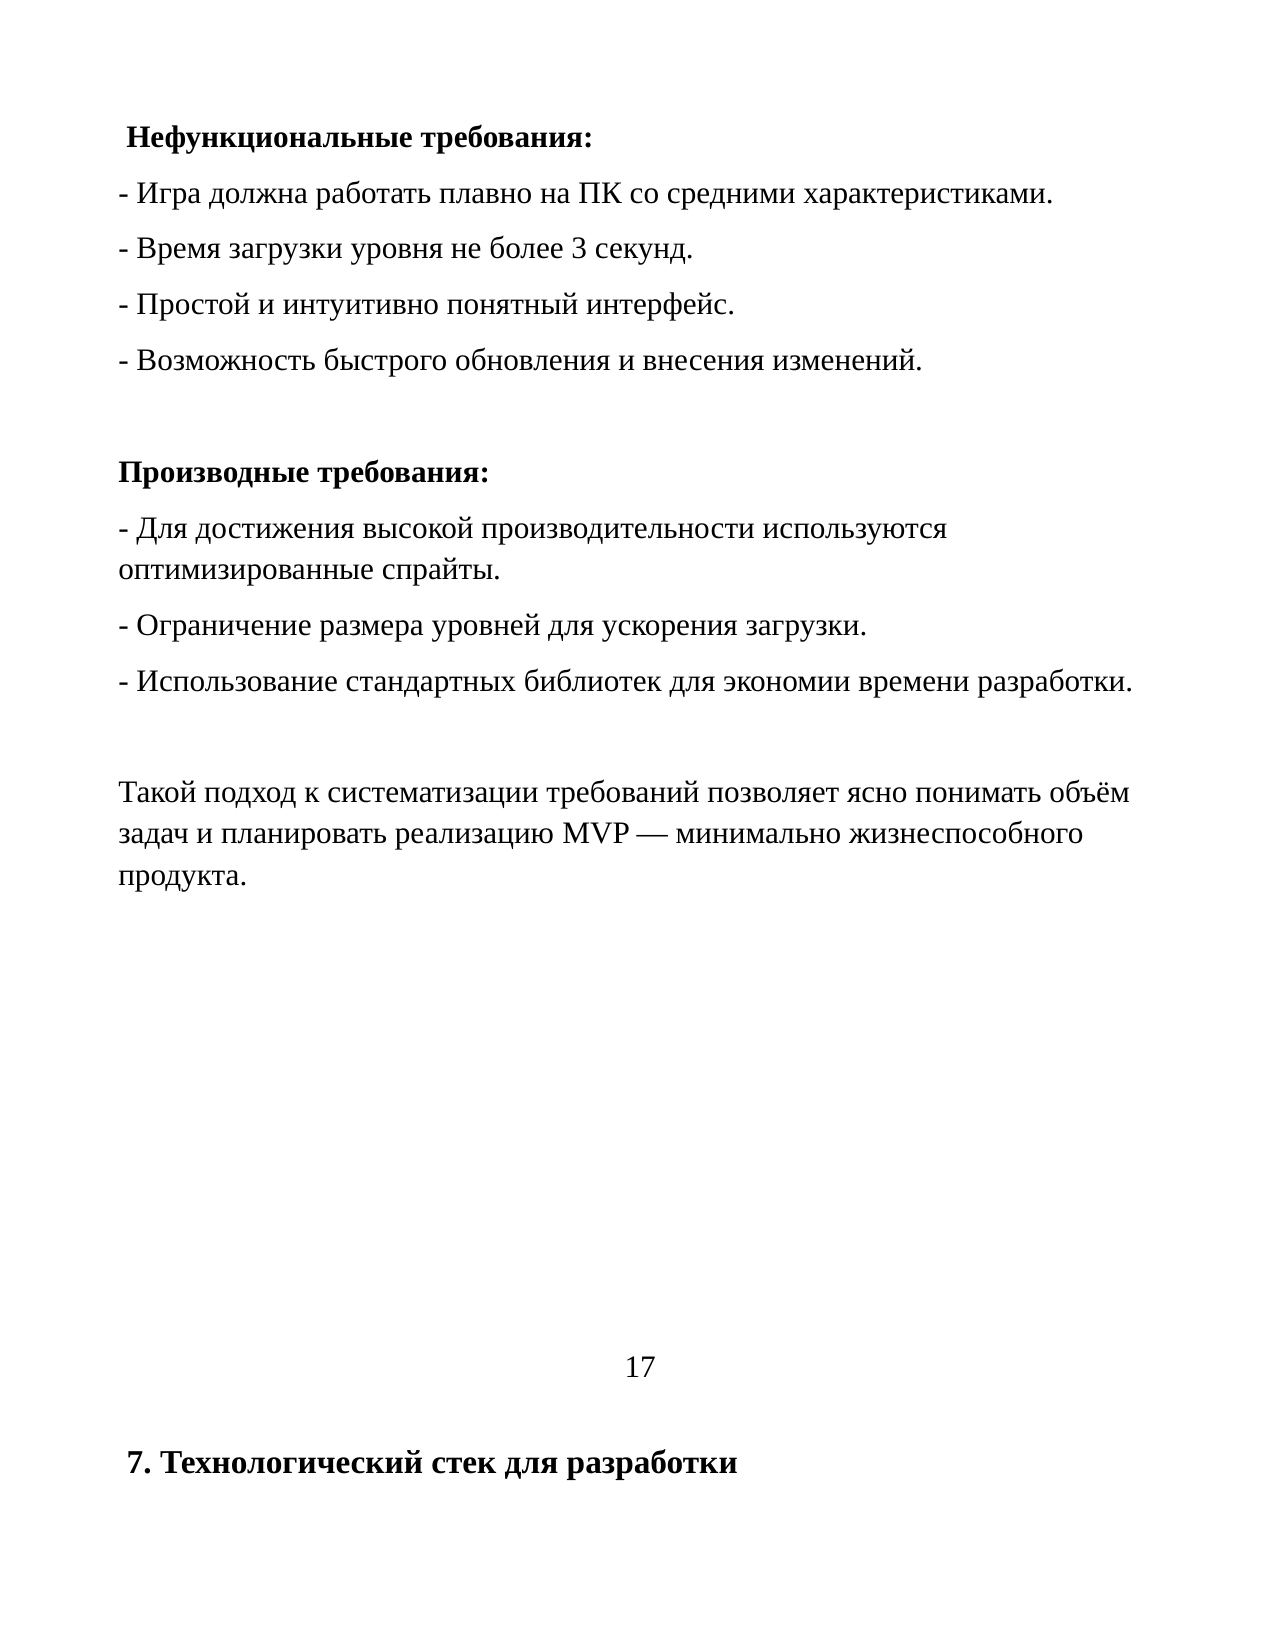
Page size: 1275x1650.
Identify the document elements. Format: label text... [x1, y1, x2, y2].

text - Ограничение размера уровней для ускорения загрузки. [118, 606, 1157, 642]
text - Время загрузки уровня не более 3 секунд. [118, 230, 1157, 266]
text Такой подход к систематизации требований позволяет ясно понимать объём задач и планировать реализацию MVP — минимально жизнеспособного продукта. [118, 773, 1157, 892]
text - Возможность быстрого обновления и внесения изменений. [118, 341, 1157, 377]
text Производные требования: [118, 453, 1157, 489]
text - Игра должна работать плавно на ПК со средними характеристиками. [118, 174, 1157, 210]
text Нефункциональные требования: [118, 118, 1157, 154]
text - Для достижения высокой производительности используются оптимизированные спрайты. [118, 509, 1157, 586]
text - Простой и интуитивно понятный интерфейс. [118, 286, 1157, 322]
text 17 [118, 1349, 1157, 1384]
text 7. Технологический стек для разработки [118, 1442, 1157, 1480]
text - Использование стандартных библиотек для экономии времени разработки. [118, 662, 1157, 698]
